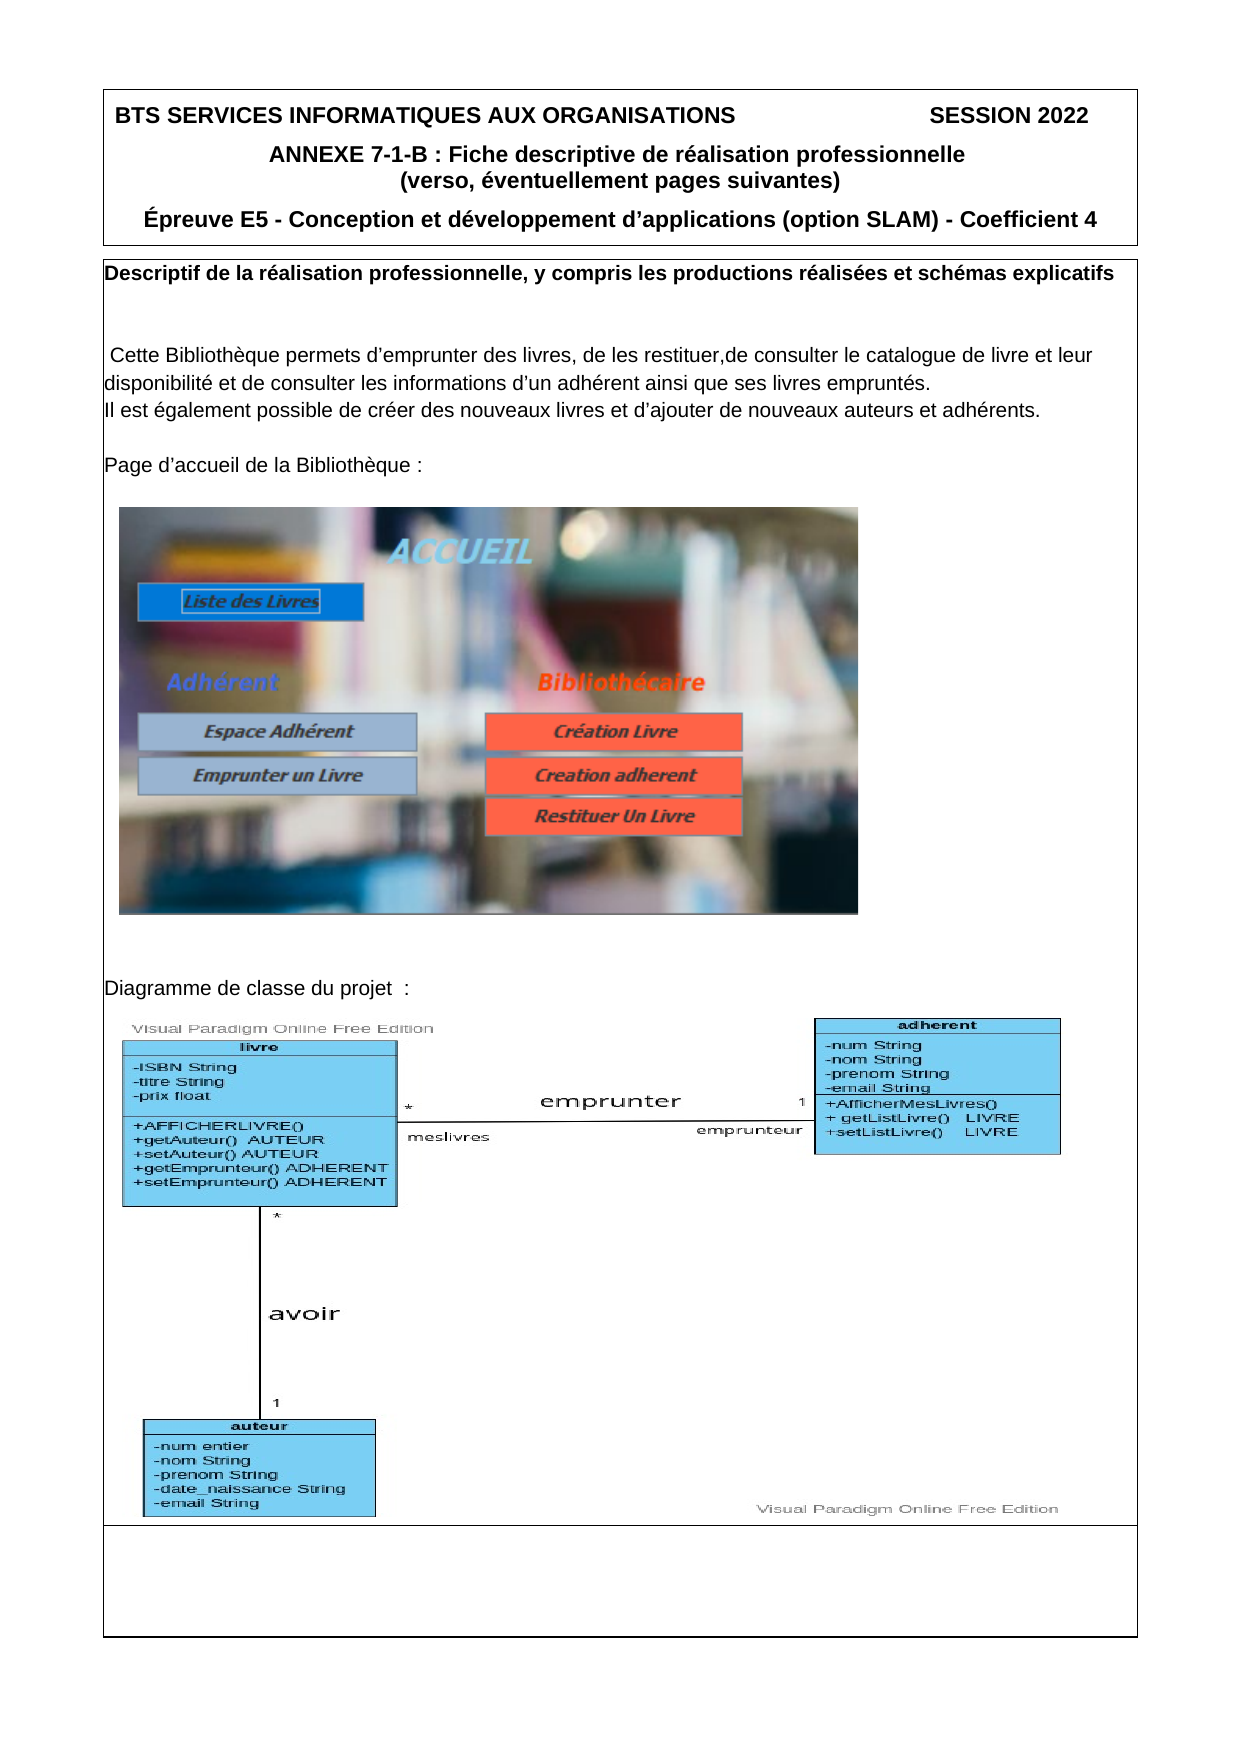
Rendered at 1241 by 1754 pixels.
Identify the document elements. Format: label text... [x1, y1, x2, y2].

table_header BTS Services informatiques aux organisations SESSION 2022 ANNEXE 7-1-B : Fiche descriptive de réalisation professionnelle (verso, éventuellement pages suivantes) Épreuve E5 - Conception et développement d’applications (option SLAM) - Coefficient 4 [104, 90, 1137, 245]
table_cell [104, 1526, 1137, 1636]
picture [119, 507, 859, 915]
picture [122, 1018, 1068, 1517]
table_header Descriptif de la réalisation professionnelle, y compris les productions réalisées et schémas explicatifs Cette Bibliothèque permets d’emprunter des livres, de les restituer,de consulter le catalogue de livre et leur disponibilité et de consulter les informations d’un adhérent ainsi que ses livres empruntés. Il est également possible de créer des nouveaux livres et d’ajouter de nouveaux auteurs et adhérents. Page d’accueil de la Bibliothèque : Diagramme de classe du projet : [104, 260, 1137, 1525]
